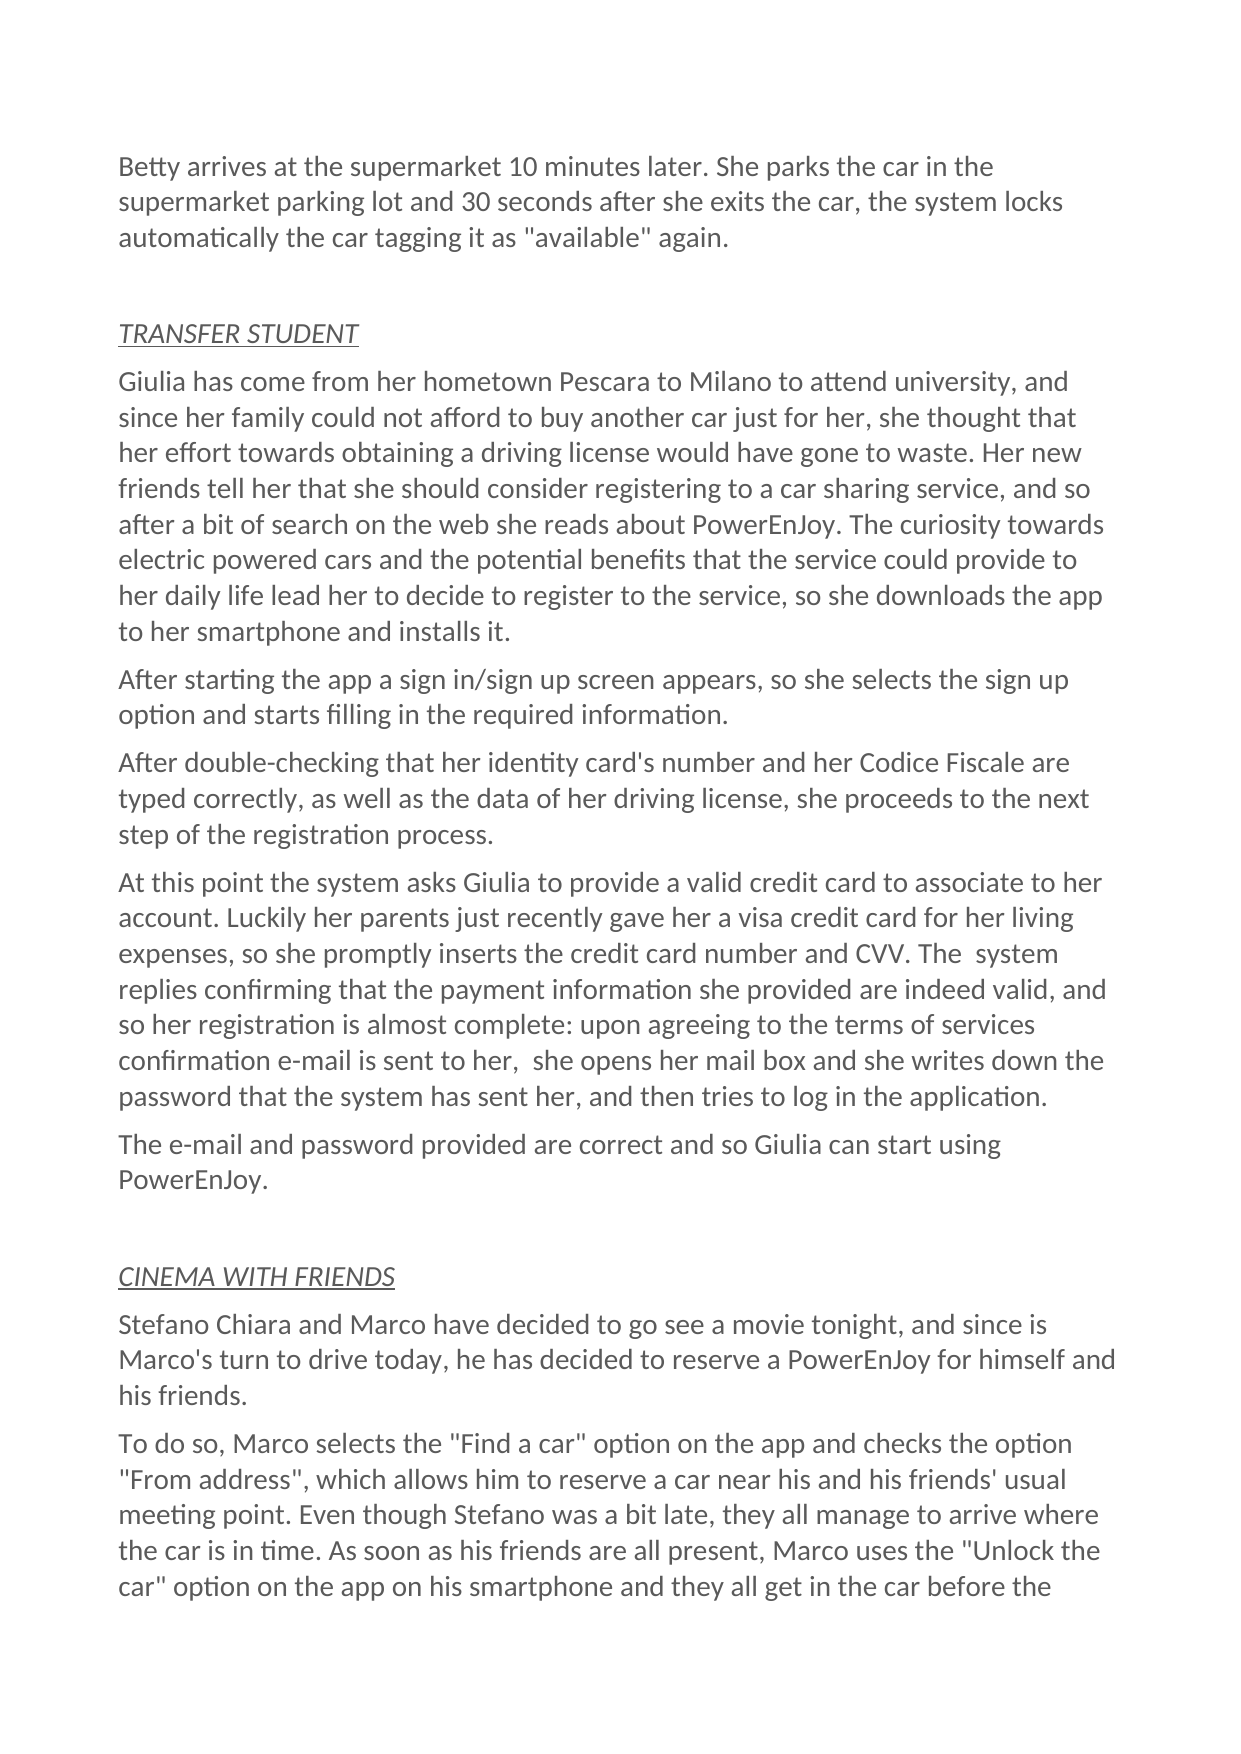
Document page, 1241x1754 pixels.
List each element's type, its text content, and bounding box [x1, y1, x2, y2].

text After double-checking that her identity card's number and her Codice Fiscale are typed correctly, as well as the data of her driving license, she proceeds to the next step of the registration process. [118, 744, 1122, 851]
text Giulia has come from her hometown Pescara to Milano to attend university, and since her family could not afford to buy another car just for her, she thought that her effort towards obtaining a driving license would have gone to waste. Her new friends tell her that she should consider registering to a car sharing service, and so after a bit of search on the web she reads about PowerEnJoy. The curiosity towards electric powered cars and the potential benefits that the service could provide to her daily life lead her to decide to register to the service, so she downloads the app to her smartphone and installs it. [118, 363, 1122, 648]
text After starting the app a sign in/sign up screen appears, so she selects the sign up option and starts filling in the required information. [118, 661, 1122, 732]
text Betty arrives at the supermarket 10 minutes later. She parks the car in the supermarket parking lot and 30 seconds after she exits the car, the system locks automatically the car tagging it as "available" again. [118, 148, 1122, 254]
subtitle TRANSFER STUDENT [118, 315, 1122, 351]
text Stefano Chiara and Marco have decided to go see a movie tonight, and since is Marco's turn to drive today, he has decided to reserve a PowerEnJoy for himself and his friends. [118, 1306, 1122, 1413]
text To do so, Marco selects the "Find a car" option on the app and checks the option "From address", which allows him to reserve a car near his and his friends' usual meeting point. Even though Stefano was a bit late, they all manage to arrive where the car is in time. As soon as his friends are all present, Marco uses the "Unlock the car" option on the app on his smartphone and they all get in the car before the [118, 1425, 1122, 1603]
text At this point the system asks Giulia to provide a valid credit card to associate to her account. Luckily her parents just recently gave her a visa credit card for her living expenses, so she promptly inserts the credit card number and CVV. The system replies confirming that the payment information she provided are indeed valid, and so her registration is almost complete: upon agreeing to the terms of services confirmation e-mail is sent to her, she opens her mail box and she writes down the password that the system has sent her, and then tries to log in the application. [118, 864, 1122, 1113]
text The e-mail and password provided are correct and so Giulia can start using PowerEnJoy. [118, 1126, 1122, 1197]
subtitle CINEMA WITH FRIENDS [118, 1258, 1122, 1293]
